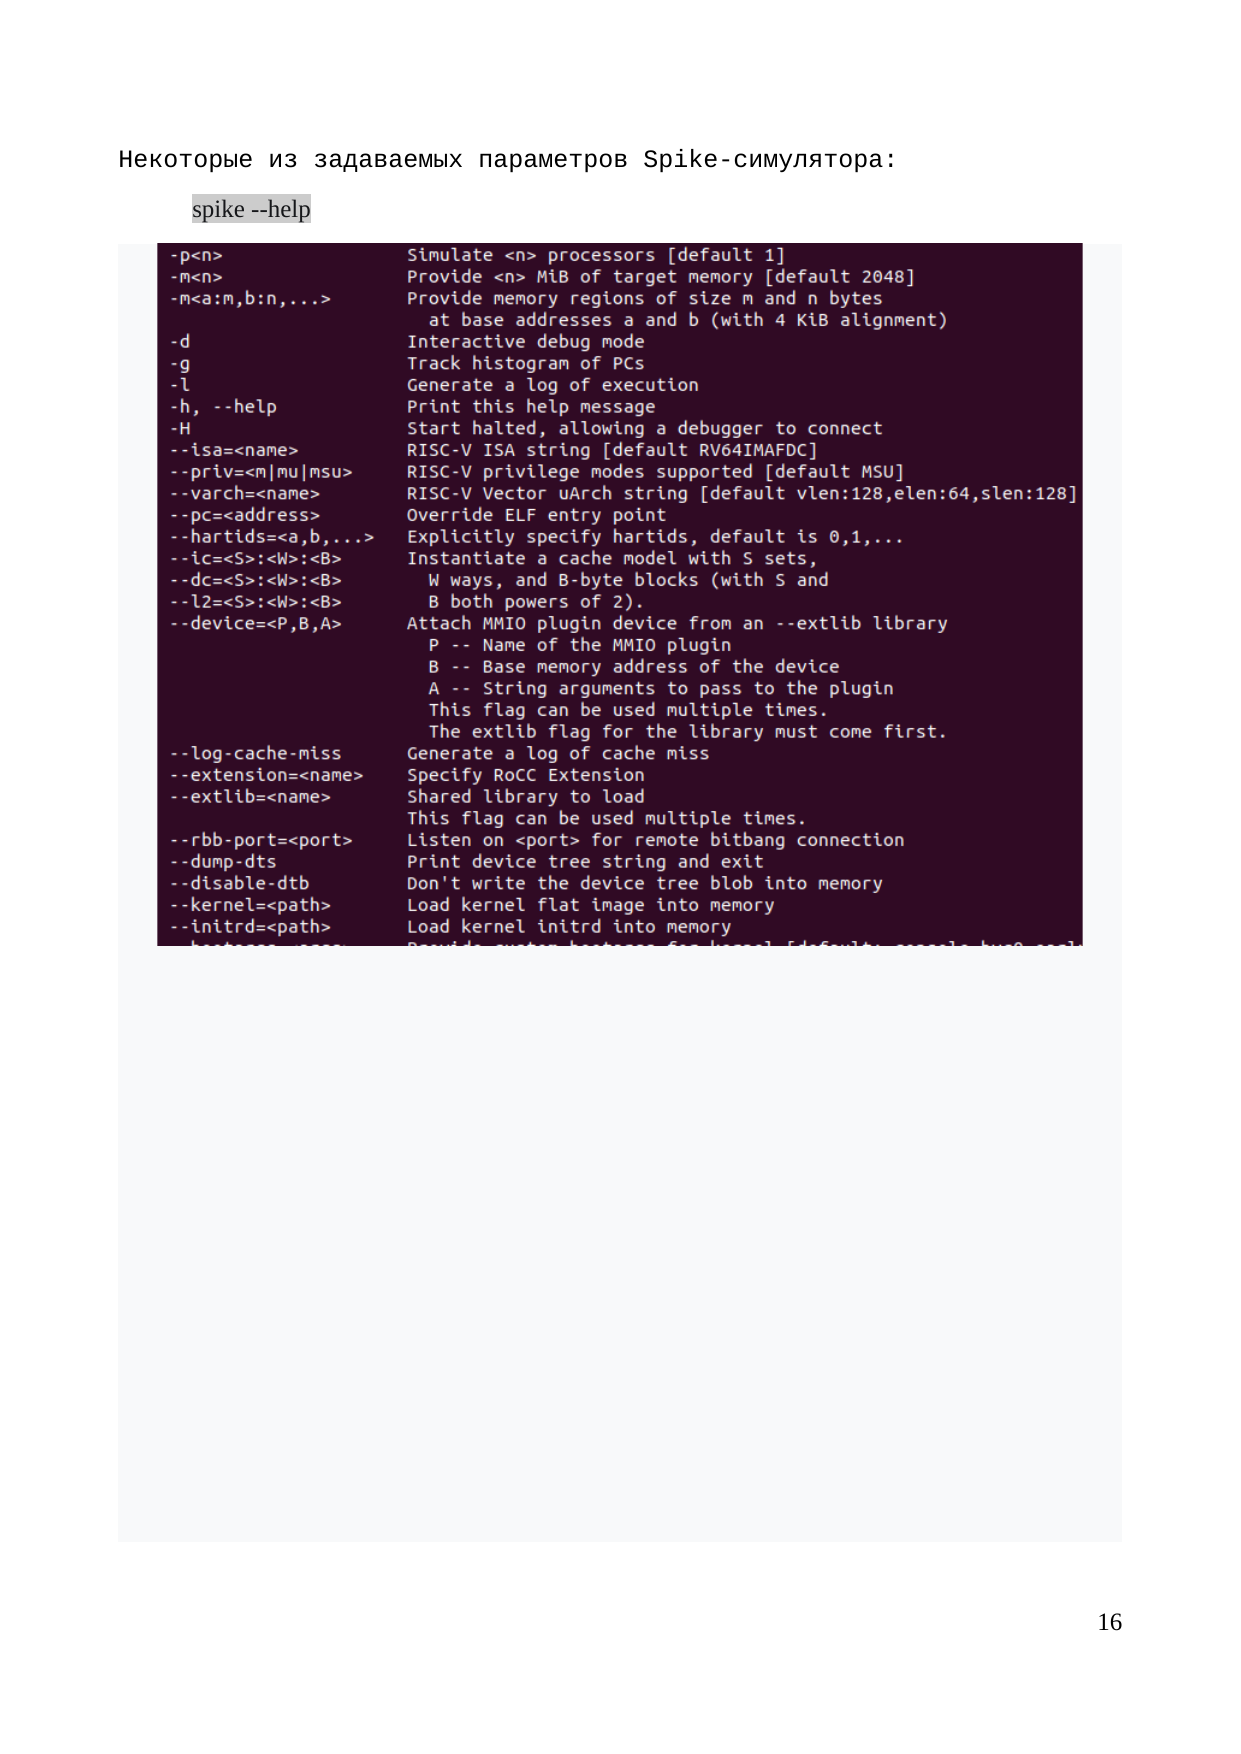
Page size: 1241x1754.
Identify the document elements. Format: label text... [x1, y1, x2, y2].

text spike --help [118, 194, 1122, 225]
picture [157, 243, 1083, 946]
text Некоторые из задаваемых параметров Spike-симулятора: [118, 147, 1122, 175]
